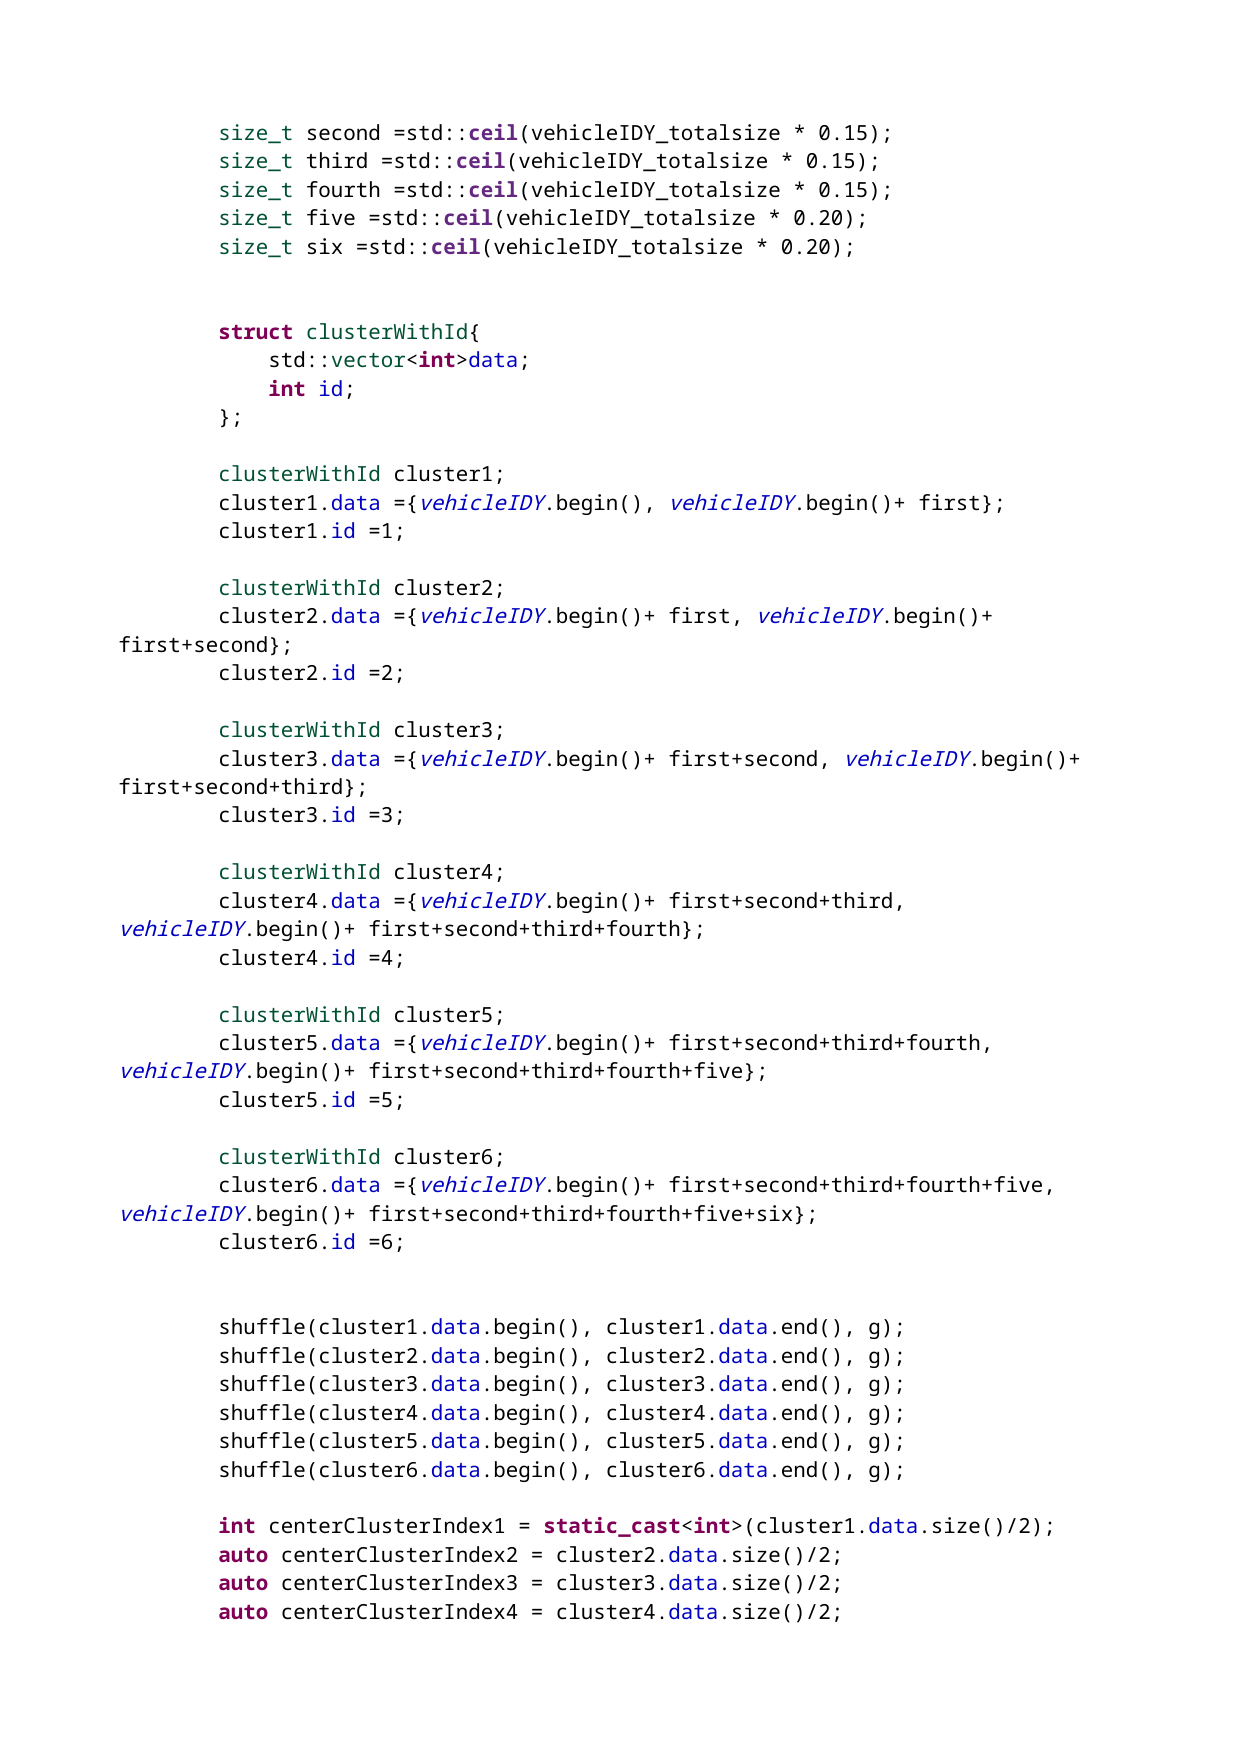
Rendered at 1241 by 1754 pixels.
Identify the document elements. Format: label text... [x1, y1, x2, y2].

text std::vector<int>data; [118, 346, 1122, 374]
text clusterWithId cluster5; [118, 1000, 1122, 1028]
text size_t six =std::ceil(vehicleIDY_totalsize * 0.20); [118, 232, 1122, 260]
text cluster1.id =1; [118, 516, 1122, 545]
text cluster1.data ={vehicleIDY.begin(), vehicleIDY.begin()+ first}; [118, 488, 1122, 516]
text size_t five =std::ceil(vehicleIDY_totalsize * 0.20); [118, 203, 1122, 232]
text int id; [118, 374, 1122, 402]
text auto centerClusterIndex3 = cluster3.data.size()/2; [118, 1568, 1122, 1597]
text shuffle(cluster4.data.begin(), cluster4.data.end(), g); [118, 1398, 1122, 1426]
text cluster3.data ={vehicleIDY.begin()+ first+second, vehicleIDY.begin()+ first+second+third}; [118, 744, 1122, 801]
text int centerClusterIndex1 = static_cast<int>(cluster1.data.size()/2); [118, 1512, 1122, 1540]
text size_t third =std::ceil(vehicleIDY_totalsize * 0.15); [118, 147, 1122, 175]
text cluster4.id =4; [118, 943, 1122, 971]
text shuffle(cluster3.data.begin(), cluster3.data.end(), g); [118, 1369, 1122, 1398]
text cluster3.id =3; [118, 801, 1122, 829]
text struct clusterWithId{ [118, 317, 1122, 346]
text clusterWithId cluster4; [118, 857, 1122, 886]
text size_t fourth =std::ceil(vehicleIDY_totalsize * 0.15); [118, 175, 1122, 203]
text shuffle(cluster1.data.begin(), cluster1.data.end(), g); [118, 1312, 1122, 1341]
text cluster5.id =5; [118, 1085, 1122, 1113]
text shuffle(cluster5.data.begin(), cluster5.data.end(), g); [118, 1426, 1122, 1455]
text cluster6.data ={vehicleIDY.begin()+ first+second+third+fourth+five, vehicleIDY.begin()+ first+second+third+fourth+five+six}; [118, 1170, 1122, 1227]
text auto centerClusterIndex4 = cluster4.data.size()/2; [118, 1597, 1122, 1625]
text }; [118, 402, 1122, 431]
text cluster6.id =6; [118, 1227, 1122, 1256]
text cluster5.data ={vehicleIDY.begin()+ first+second+third+fourth, vehicleIDY.begin()+ first+second+third+fourth+five}; [118, 1028, 1122, 1085]
text clusterWithId cluster6; [118, 1142, 1122, 1170]
text clusterWithId cluster3; [118, 715, 1122, 744]
text auto centerClusterIndex2 = cluster2.data.size()/2; [118, 1540, 1122, 1568]
text cluster2.data ={vehicleIDY.begin()+ first, vehicleIDY.begin()+ first+second}; [118, 602, 1122, 658]
text shuffle(cluster6.data.begin(), cluster6.data.end(), g); [118, 1455, 1122, 1483]
text clusterWithId cluster1; [118, 459, 1122, 488]
text shuffle(cluster2.data.begin(), cluster2.data.end(), g); [118, 1341, 1122, 1369]
text cluster2.id =2; [118, 658, 1122, 687]
text clusterWithId cluster2; [118, 573, 1122, 602]
text size_t second =std::ceil(vehicleIDY_totalsize * 0.15); [118, 118, 1122, 147]
text cluster4.data ={vehicleIDY.begin()+ first+second+third, vehicleIDY.begin()+ first+second+third+fourth}; [118, 886, 1122, 943]
